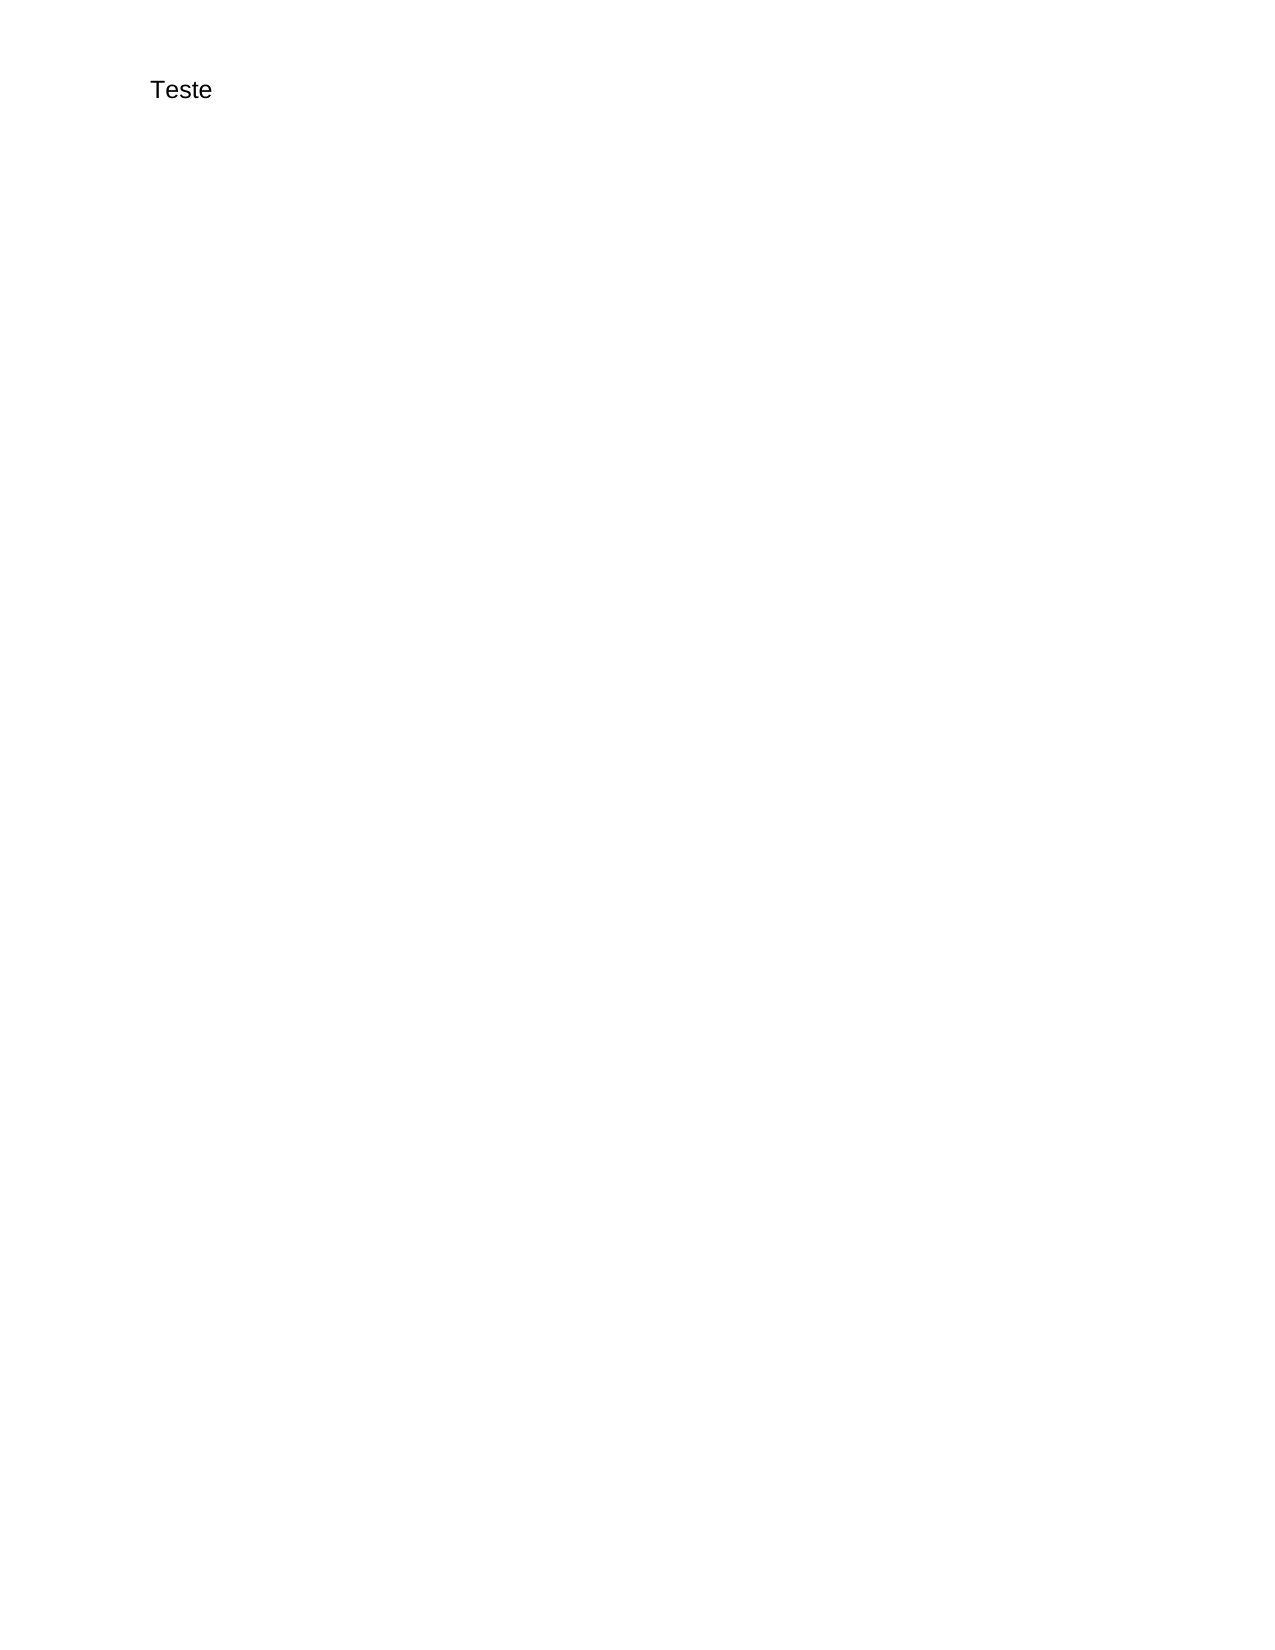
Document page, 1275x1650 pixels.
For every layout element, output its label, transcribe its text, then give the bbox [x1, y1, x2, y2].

text Teste [150, 75, 1125, 104]
